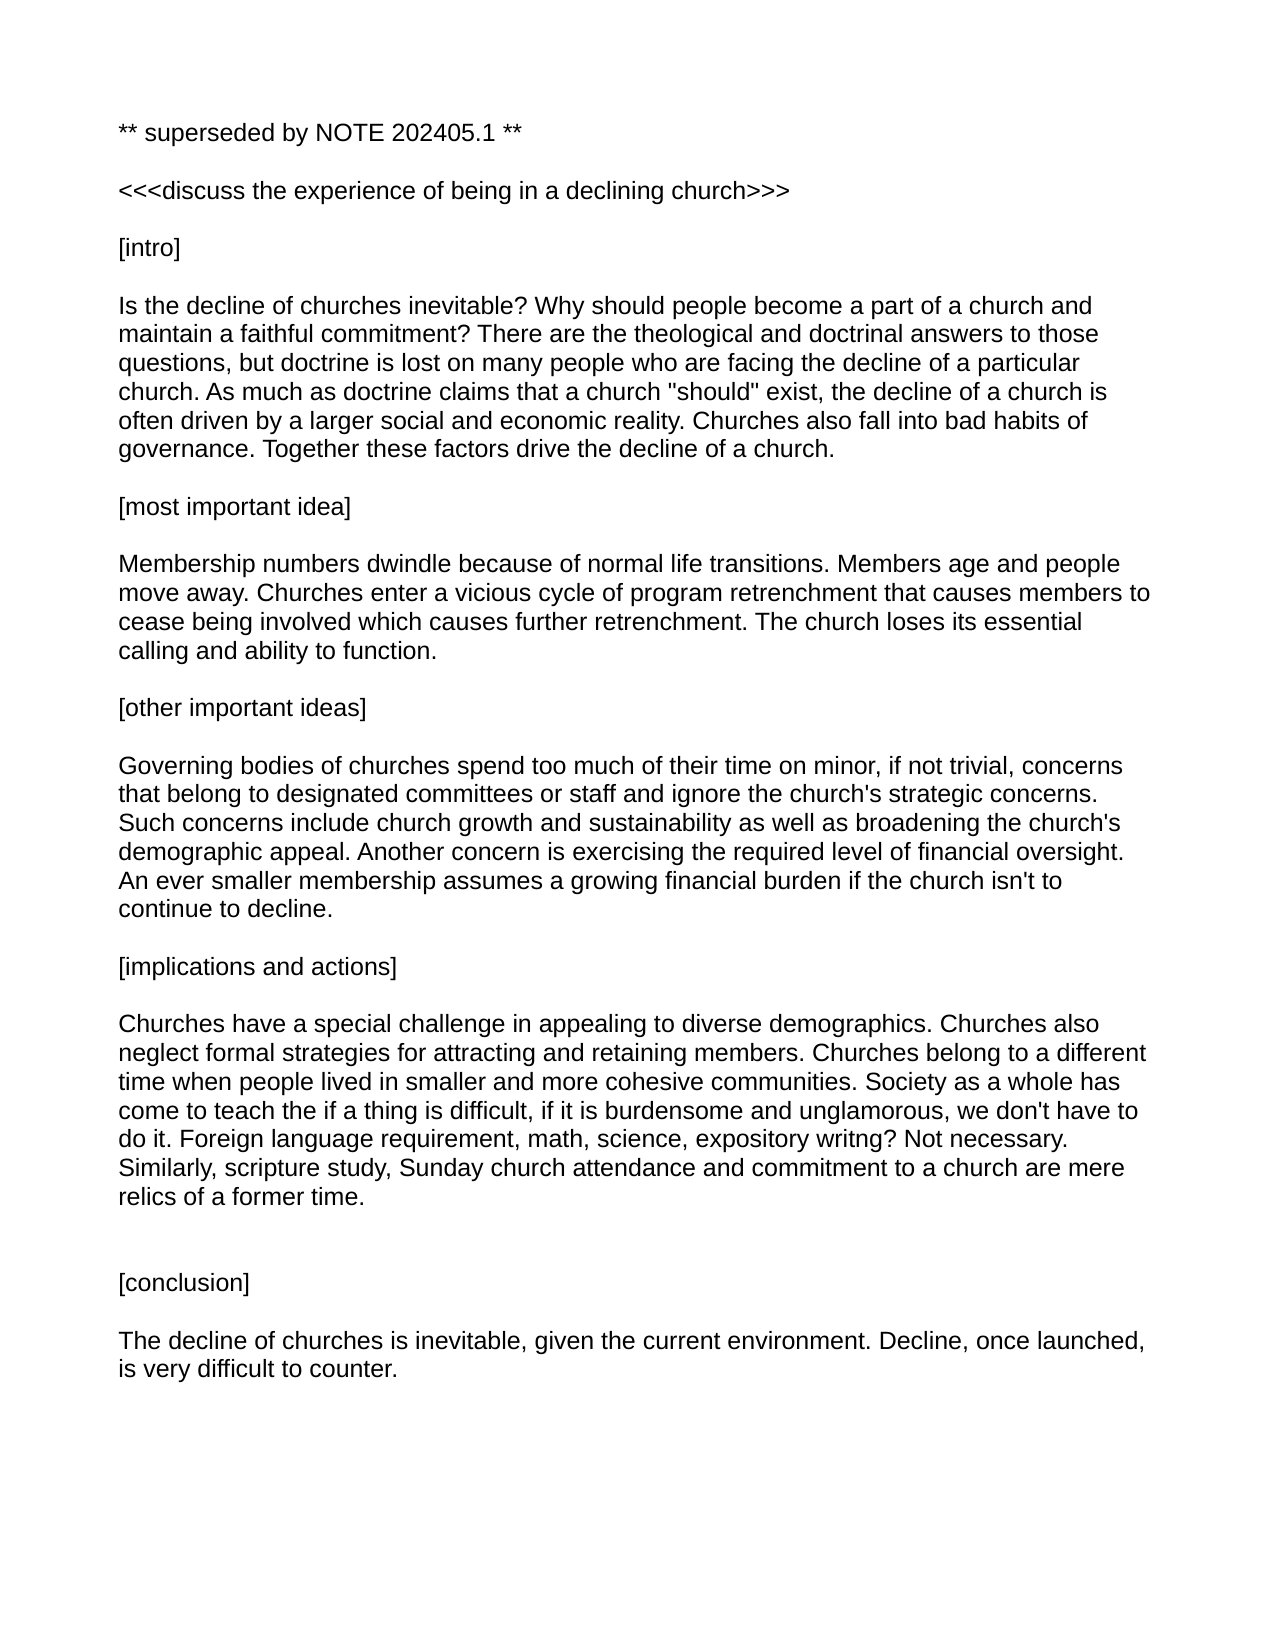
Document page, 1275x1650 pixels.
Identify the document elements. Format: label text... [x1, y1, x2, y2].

text <<<discuss the experience of being in a declining church>>> [118, 176, 1157, 204]
text [conclusion] [118, 1268, 1157, 1297]
text Governing bodies of churches spend too much of their time on minor, if not trivial, concerns that belong to designated committees or staff and ignore the church's strategic concerns. Such concerns include church growth and sustainability as well as broadening the church's demographic appeal. Another concern is exercising the required level of financial oversight. [118, 751, 1157, 866]
text Churches have a special challenge in appealing to diverse demographics. Churches also neglect formal strategies for attracting and retaining members. Churches belong to a different time when people lived in smaller and more cohesive communities. Society as a whole has come to teach the if a thing is difficult, if it is burdensome and unglamorous, we don't have to do it. Foreign language requirement, math, science, expository writng? Not necessary. Similarly, scripture study, Sunday church attendance and commitment to a church are mere relics of a former time. [118, 1009, 1157, 1211]
text Membership numbers dwindle because of normal life transitions. Members age and people move away. Churches enter a vicious cycle of program retrenchment that causes members to cease being involved which causes further retrenchment. The church loses its essential calling and ability to function. [118, 549, 1157, 664]
text [intro] [118, 233, 1157, 262]
text An ever smaller membership assumes a growing financial burden if the church isn't to continue to decline. [118, 866, 1157, 923]
text [other important ideas] [118, 693, 1157, 722]
text ** superseded by NOTE 202405.1 ** [118, 118, 1157, 147]
text [implications and actions] [118, 952, 1157, 981]
text [most important idea] [118, 492, 1157, 521]
text The decline of churches is inevitable, given the current environment. Decline, once launched, is very difficult to counter. [118, 1326, 1157, 1383]
text Is the decline of churches inevitable? Why should people become a part of a church and maintain a faithful commitment? There are the theological and doctrinal answers to those questions, but doctrine is lost on many people who are facing the decline of a particular church. As much as doctrine claims that a church "should" exist, the decline of a church is often driven by a larger social and economic reality. Churches also fall into bad habits of governance. Together these factors drive the decline of a church. [118, 291, 1157, 463]
